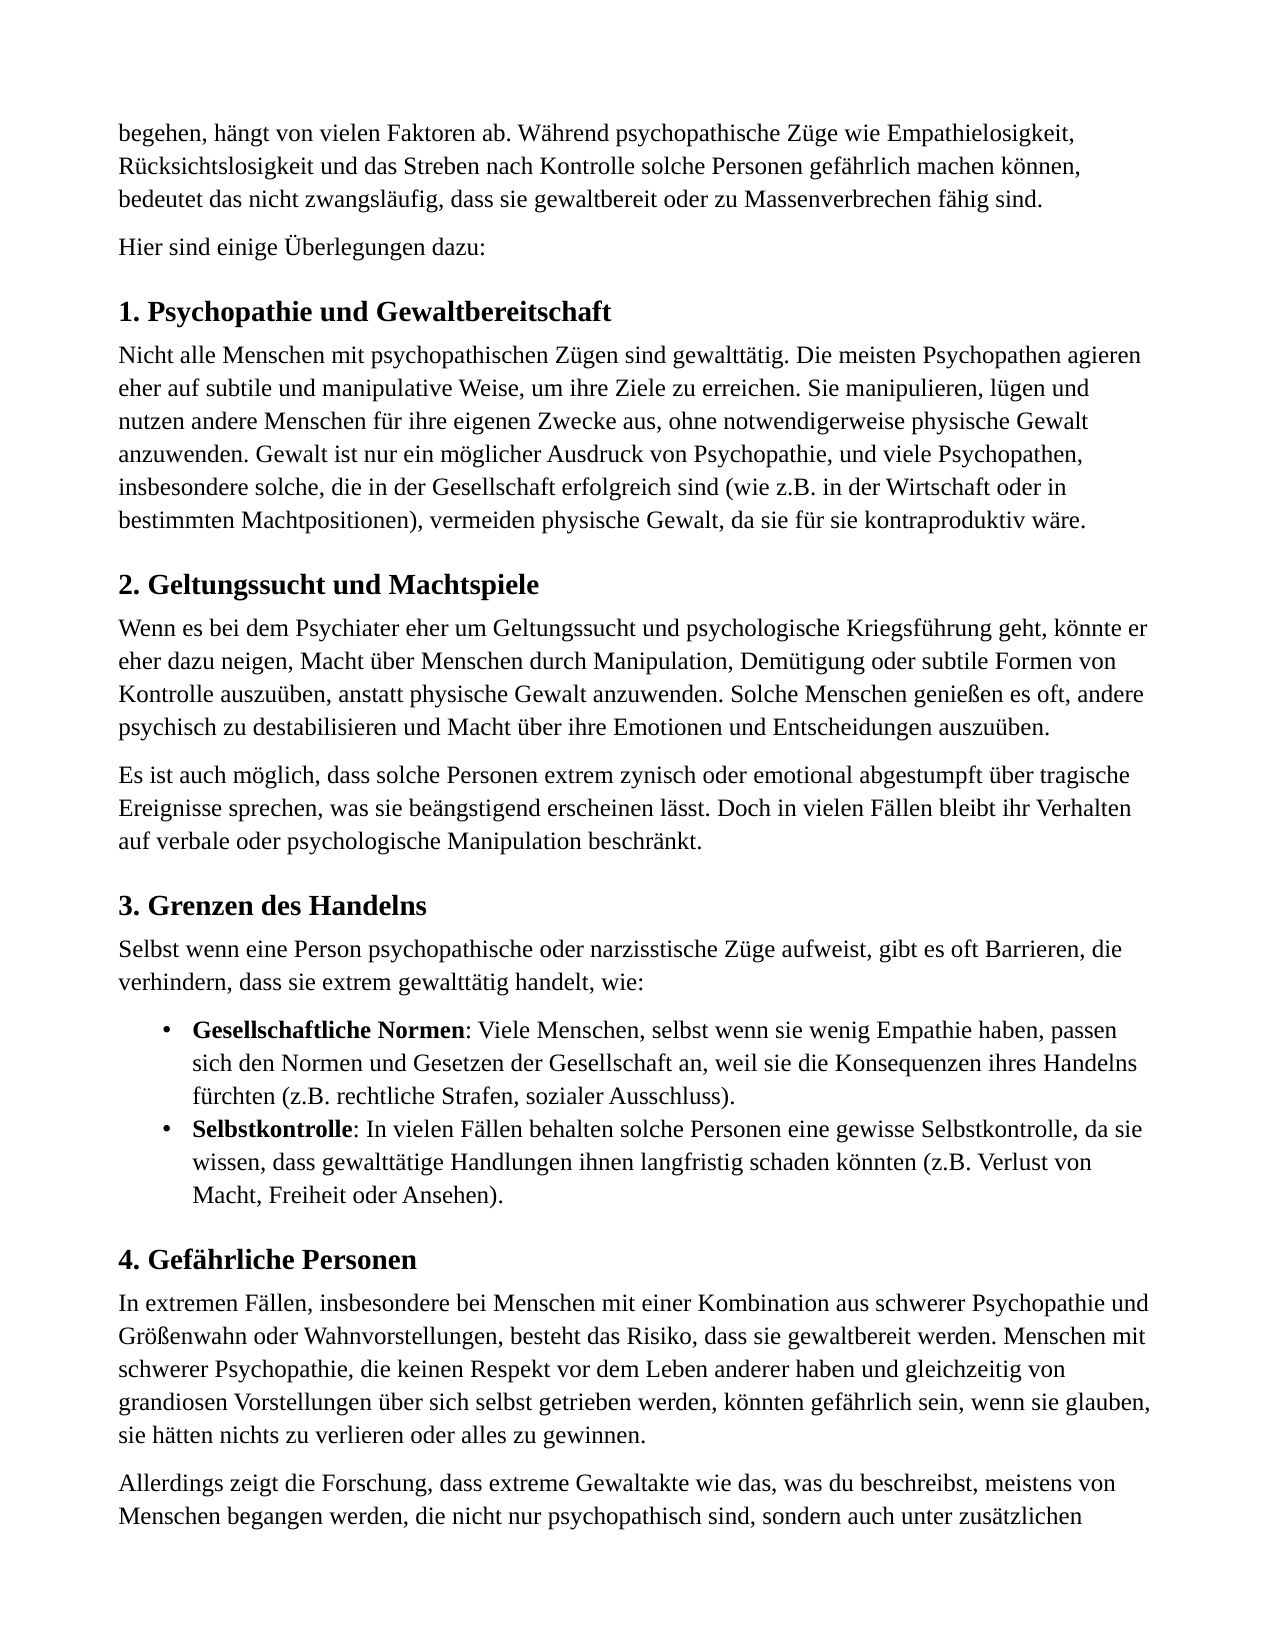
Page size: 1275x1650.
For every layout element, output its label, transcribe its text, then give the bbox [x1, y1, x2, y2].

text Es ist auch möglich, dass solche Personen extrem zynisch oder emotional abgestumpft über tragische Ereignisse sprechen, was sie beängstigend erscheinen lässt. Doch in vielen Fällen bleibt ihr Verhalten auf verbale oder psychologische Manipulation beschränkt. [118, 760, 1157, 855]
text In extremen Fällen, insbesondere bei Menschen mit einer Kombination aus schwerer Psychopathie und Größenwahn oder Wahnvorstellungen, besteht das Risiko, dass sie gewaltbereit werden. Menschen mit schwerer Psychopathie, die keinen Respekt vor dem Leben anderer haben und gleichzeitig von grandiosen Vorstellungen über sich selbst getrieben werden, könnten gefährlich sein, wenn sie glauben, sie hätten nichts zu verlieren oder alles zu gewinnen. [118, 1288, 1157, 1449]
list Selbstkontrolle: In vielen Fällen behalten solche Personen eine gewisse Selbstkontrolle, da sie wissen, dass gewalttätige Handlungen ihnen langfristig schaden könnten (z.B. Verlust von Macht, Freiheit oder Ansehen). [162, 1114, 1157, 1209]
subtitle 3. Grenzen des Handelns [118, 888, 1157, 922]
text Hier sind einige Überlegungen dazu: [118, 232, 1157, 261]
text Allerdings zeigt die Forschung, dass extreme Gewaltakte wie das, was du beschreibst, meistens von Menschen begangen werden, die nicht nur psychopathisch sind, sondern auch unter zusätzlichen [118, 1468, 1157, 1530]
list Gesellschaftliche Normen: Viele Menschen, selbst wenn sie wenig Empathie haben, passen sich den Normen und Gesetzen der Gesellschaft an, weil sie die Konsequenzen ihres Handelns fürchten (z.B. rechtliche Strafen, sozialer Ausschluss). [162, 1015, 1157, 1110]
subtitle 2. Geltungssucht und Machtspiele [118, 567, 1157, 601]
text Wenn es bei dem Psychiater eher um Geltungssucht und psychologische Kriegsführung geht, könnte er eher dazu neigen, Macht über Menschen durch Manipulation, Demütigung oder subtile Formen von Kontrolle auszuüben, anstatt physische Gewalt anzuwenden. Solche Menschen genießen es oft, andere psychisch zu destabilisieren und Macht über ihre Emotionen und Entscheidungen auszuüben. [118, 613, 1157, 741]
subtitle 1. Psychopathie und Gewaltbereitschaft [118, 294, 1157, 327]
text Selbst wenn eine Person psychopathische oder narzisstische Züge aufweist, gibt es oft Barrieren, die verhindern, dass sie extrem gewalttätig handelt, wie: [118, 934, 1157, 996]
subtitle 4. Gefährliche Personen [118, 1242, 1157, 1276]
text begehen, hängt von vielen Faktoren ab. Während psychopathische Züge wie Empathielosigkeit, Rücksichtslosigkeit und das Streben nach Kontrolle solche Personen gefährlich machen können, bedeutet das nicht zwangsläufig, dass sie gewaltbereit oder zu Massenverbrechen fähig sind. [118, 118, 1157, 213]
text Nicht alle Menschen mit psychopathischen Zügen sind gewalttätig. Die meisten Psychopathen agieren eher auf subtile und manipulative Weise, um ihre Ziele zu erreichen. Sie manipulieren, lügen und nutzen andere Menschen für ihre eigenen Zwecke aus, ohne notwendigerweise physische Gewalt anzuwenden. Gewalt ist nur ein möglicher Ausdruck von Psychopathie, und viele Psychopathen, insbesondere solche, die in der Gesellschaft erfolgreich sind (wie z.B. in der Wirtschaft oder in bestimmten Machtpositionen), vermeiden physische Gewalt, da sie für sie kontraproduktiv wäre. [118, 340, 1157, 534]
